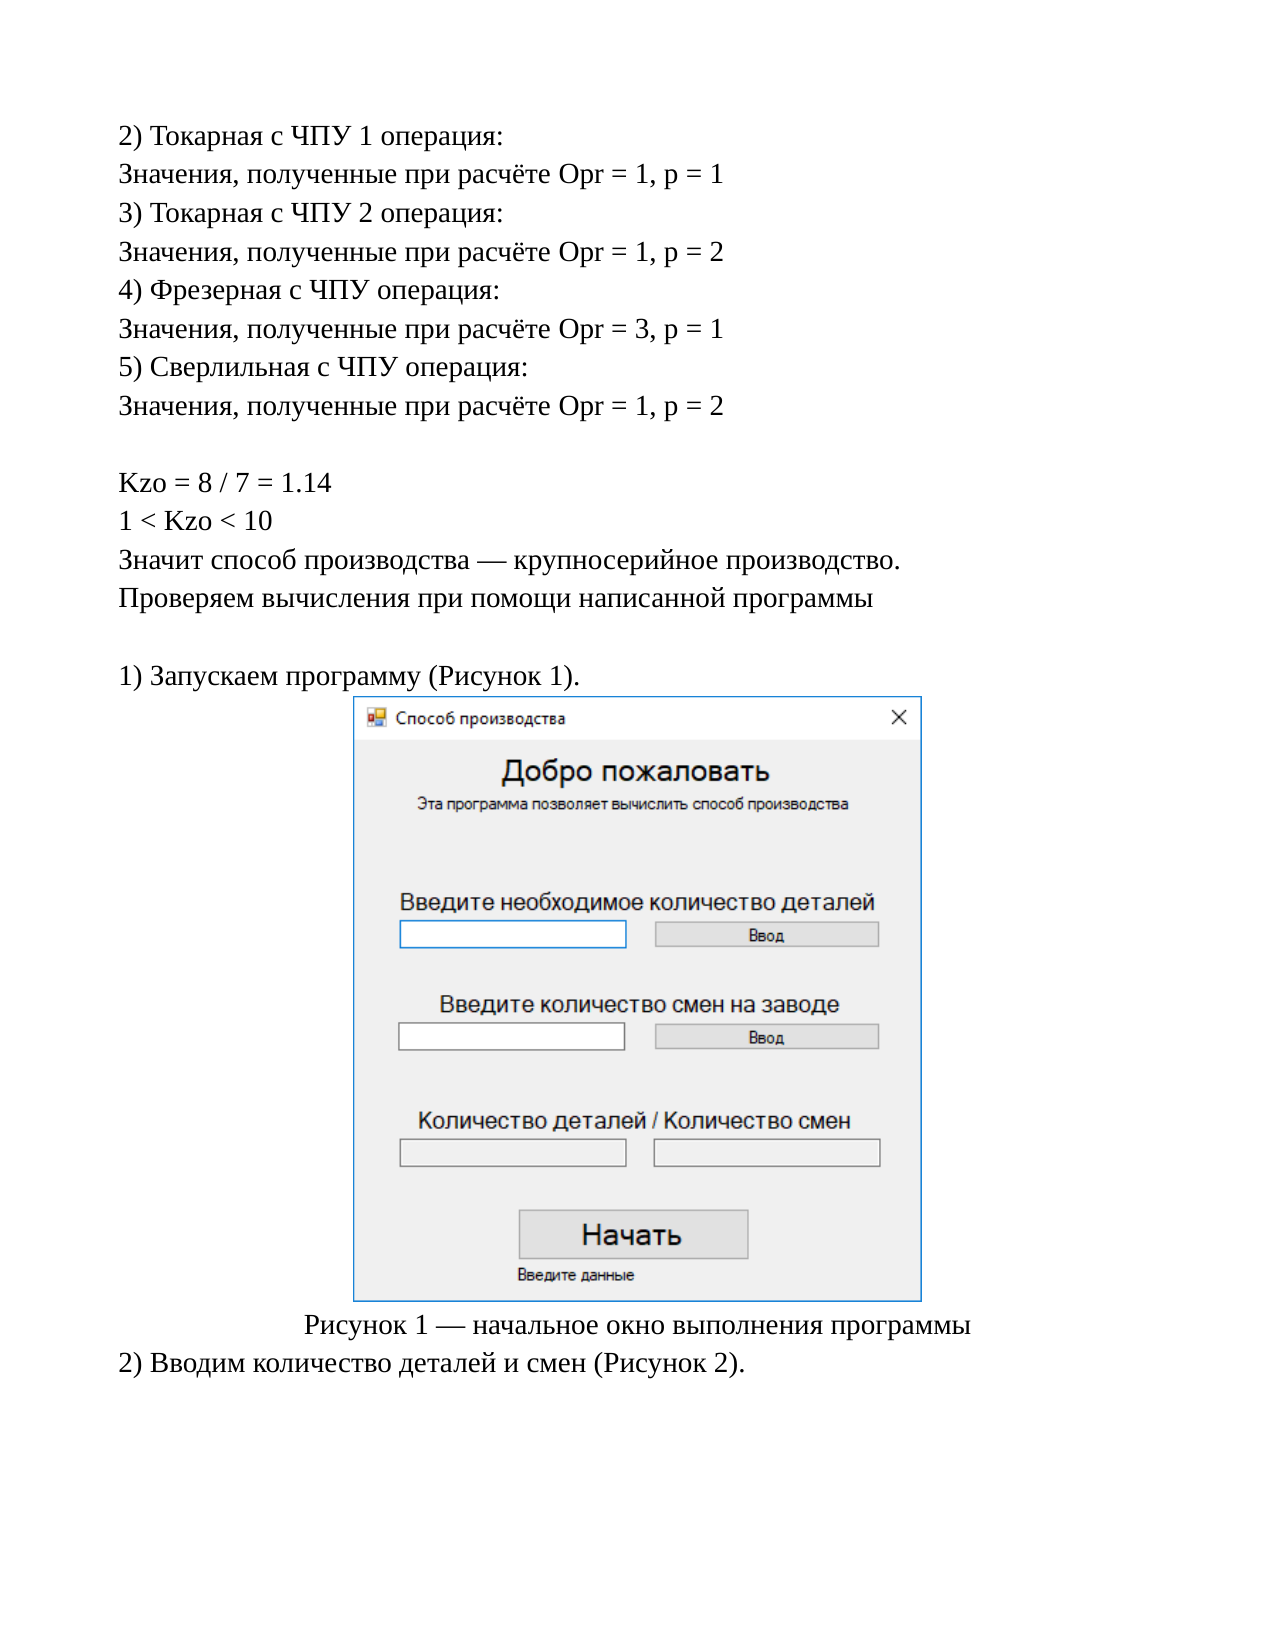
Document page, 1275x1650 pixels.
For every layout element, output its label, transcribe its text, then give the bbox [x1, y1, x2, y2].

text 2) Токарная с ЧПУ 1 операция: [118, 118, 1157, 152]
picture [353, 696, 922, 1302]
text Значения, полученные при расчёте Opr = 3, p = 1 [118, 311, 1157, 344]
text Рисунок 1 — начальное окно выполнения программы [118, 696, 1157, 1341]
text 1) Запускаем программу (Рисунок 1). [118, 658, 1157, 691]
text Значения, полученные при расчёте Opr = 1, p = 1 [118, 157, 1157, 190]
text 4) Фрезерная с ЧПУ операция: [118, 272, 1157, 306]
text Значит способ производства — крупносерийное производство. [118, 542, 1157, 576]
text 5) Сверлильная с ЧПУ операция: [118, 349, 1157, 383]
text Проверяем вычисления при помощи написанной программы [118, 581, 1157, 614]
text Kzo = 8 / 7 = 1.14 [118, 465, 1157, 498]
text 1 < Kzo < 10 [118, 503, 1157, 537]
text Значения, полученные при расчёте Opr = 1, p = 2 [118, 234, 1157, 267]
text 3) Токарная с ЧПУ 2 операция: [118, 195, 1157, 229]
text Значения, полученные при расчёте Opr = 1, p = 2 [118, 388, 1157, 421]
text 2) Вводим количество деталей и смен (Рисунок 2). [118, 1346, 1157, 1379]
